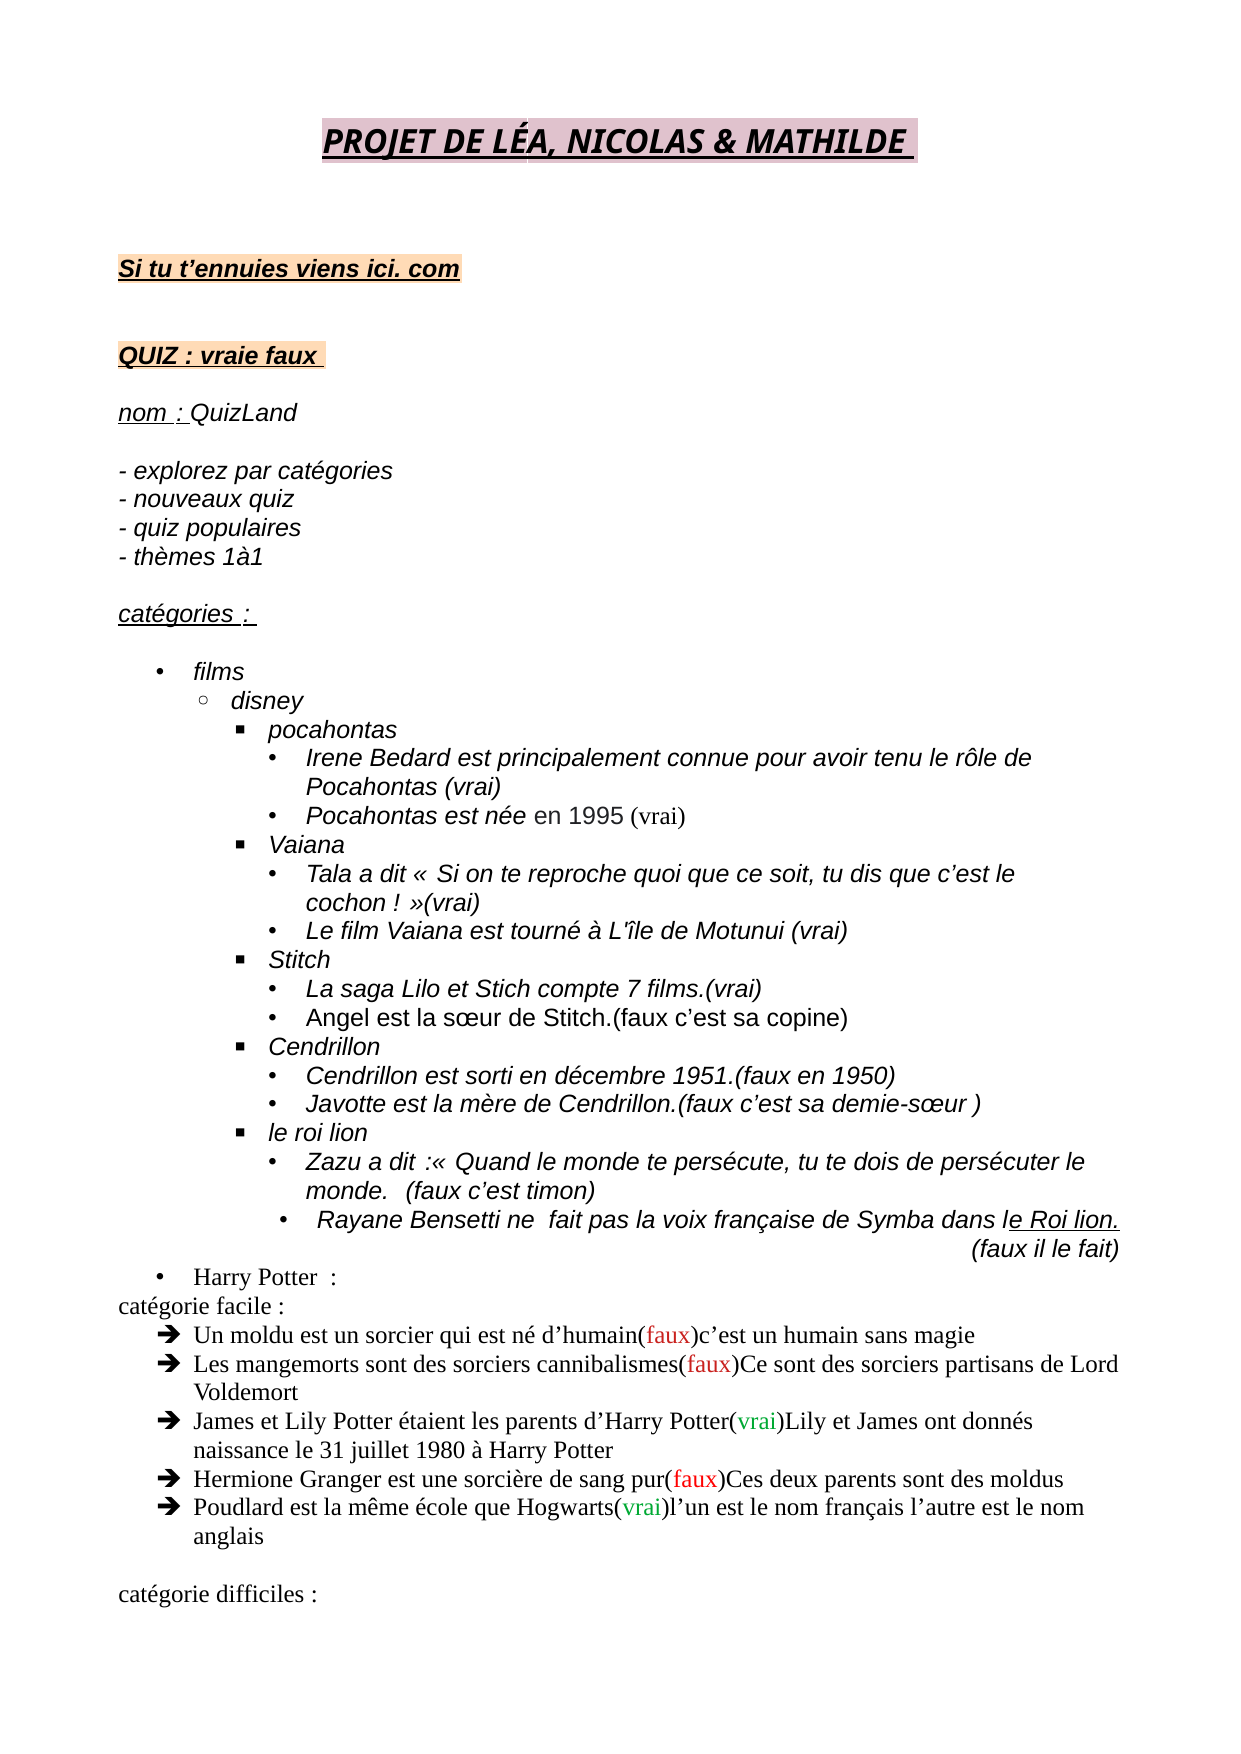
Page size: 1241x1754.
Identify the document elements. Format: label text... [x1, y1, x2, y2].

list pocahontas [231, 714, 1122, 743]
text catégorie difficiles : [118, 1579, 1122, 1607]
text catégorie facile : [118, 1291, 1122, 1320]
list Tala a dit « Si on te reproche quoi que ce soit, tu dis que c’est le cochon ! »(vrai) [268, 859, 1122, 916]
list Angel est la sœur de Stitch.(faux c’est sa copine) [268, 1003, 1122, 1032]
list Cendrillon est sorti en décembre 1951.(faux en 1950) [268, 1061, 1122, 1089]
list Un moldu est un sorcier qui est né d’humain(faux)c’est un humain sans magie [156, 1320, 1122, 1349]
list Hermione Granger est une sorcière de sang pur(faux)Ces deux parents sont des moldus [156, 1464, 1122, 1492]
list Pocahontas est née en 1995 (vrai) [268, 801, 1122, 830]
text Si tu t’ennuies viens ici. com [118, 254, 1122, 283]
list Poudlard est la même école que Hogwarts(vrai)l’un est le nom français l’autre est le nom anglais [156, 1492, 1122, 1550]
list Stitch [231, 945, 1122, 974]
text - nouveaux quiz [118, 484, 1122, 513]
text catégories : [118, 599, 1122, 628]
text nom : QuizLand [118, 398, 1122, 427]
list Harry Potter : [156, 1262, 1122, 1291]
list Les mangemorts sont des sorciers cannibalismes(faux)Ce sont des sorciers partisans de Lord Voldemort [156, 1349, 1122, 1406]
list disney [193, 686, 1122, 714]
list films [156, 657, 1122, 686]
list Le film Vaiana est tourné à L'île de Motunui (vrai) [268, 916, 1122, 945]
text QUIZ : vraie faux [118, 341, 1122, 369]
text PROJET DE LÉA, NICOLAS & MATHILDE [118, 118, 1122, 163]
text - quiz populaires [118, 513, 1122, 542]
list Rayane Bensetti ne fait pas la voix française de Symba dans le Roi lion. (faux il le fait) [268, 1205, 1122, 1262]
list Javotte est la mère de Cendrillon.(faux c’est sa demie-sœur ) [268, 1089, 1122, 1118]
list Irene Bedard est principalement connue pour avoir tenu le rôle de Pocahontas (vrai) [268, 743, 1122, 801]
list James et Lily Potter étaient les parents d’Harry Potter(vrai)Lily et James ont donnés naissance le 31 juillet 1980 à Harry Potter [156, 1406, 1122, 1464]
list Zazu a dit :« Quand le monde te persécute, tu te dois de persécuter le monde. (faux c’est timon) [268, 1147, 1122, 1205]
list La saga Lilo et Stich compte 7 films.(vrai) [268, 974, 1122, 1003]
list Cendrillon [231, 1032, 1122, 1061]
list le roi lion [231, 1118, 1122, 1147]
text - thèmes 1à1 [118, 542, 1122, 571]
list Vaiana [231, 830, 1122, 859]
text - explorez par catégories [118, 456, 1122, 484]
